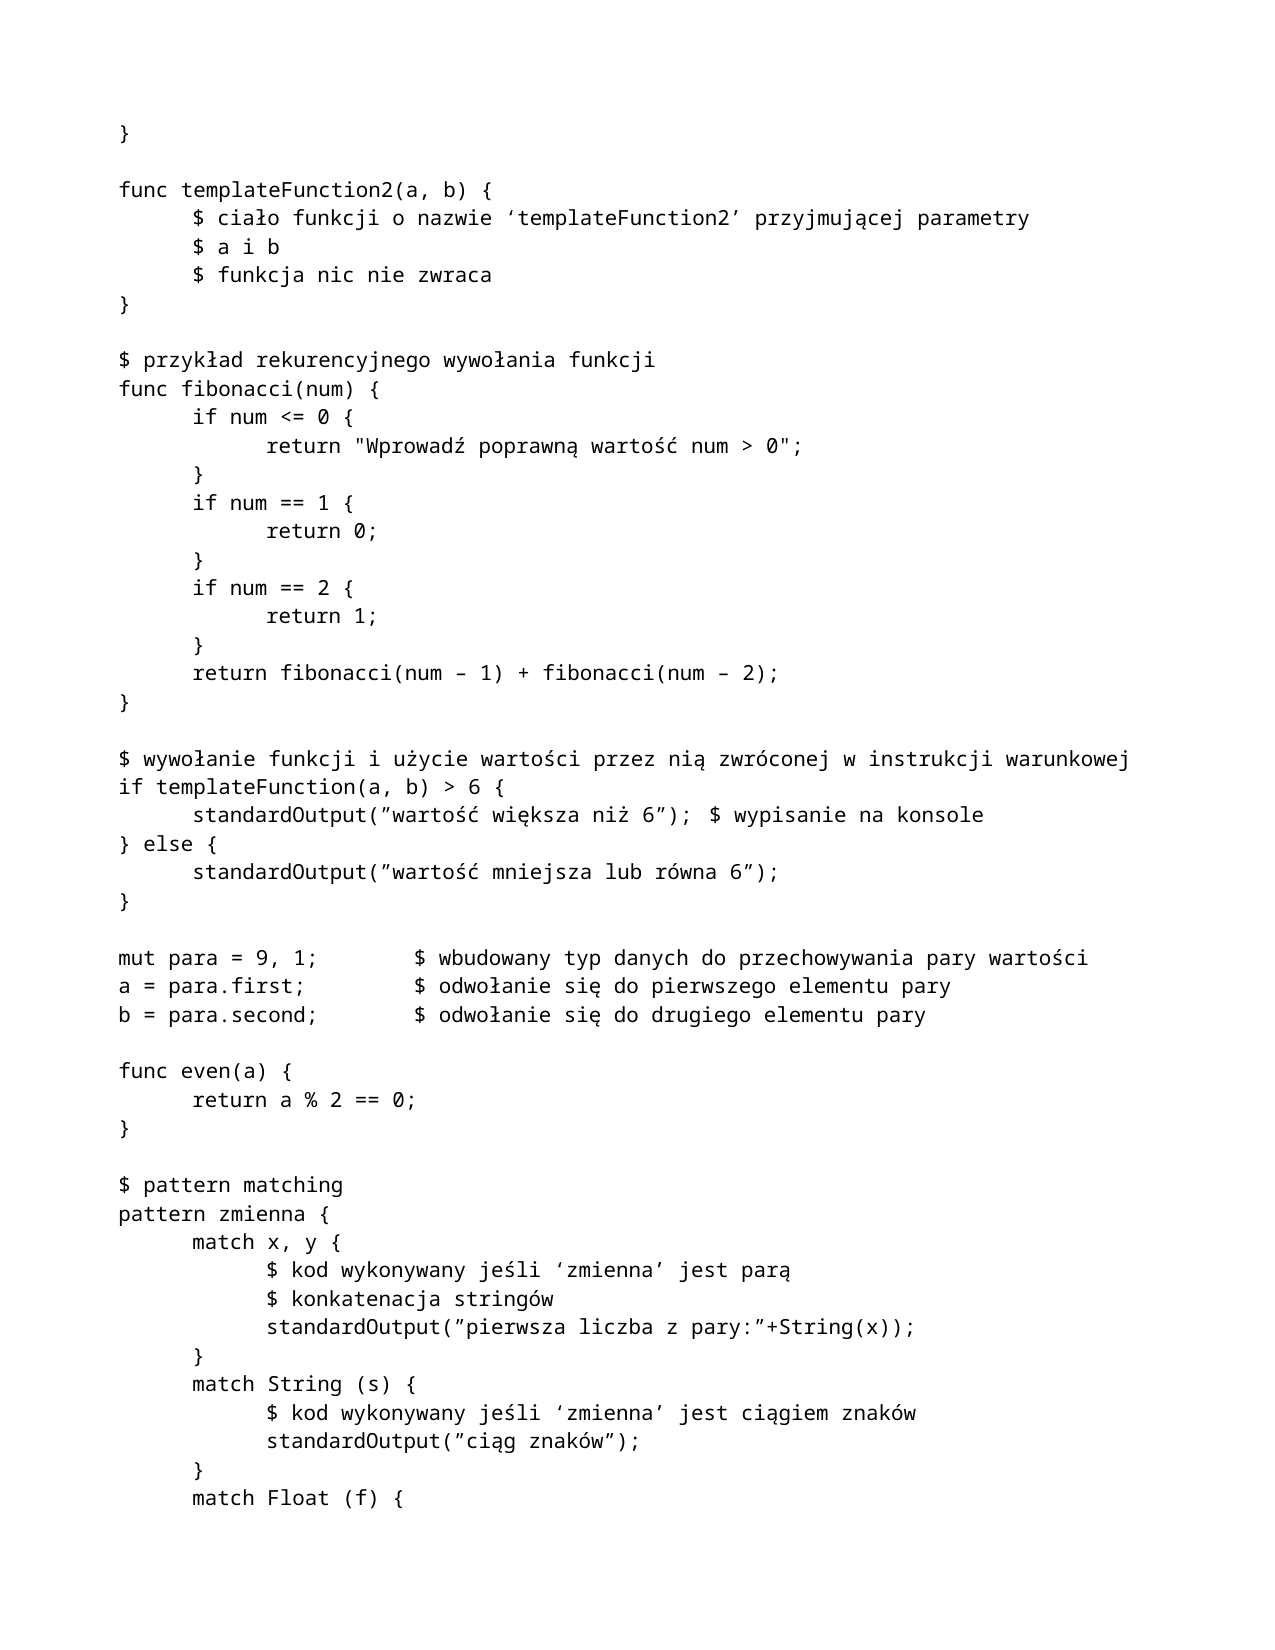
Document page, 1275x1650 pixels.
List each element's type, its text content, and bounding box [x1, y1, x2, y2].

text return "Wprowadź poprawną wartość num > 0"; [118, 431, 1157, 459]
text } [118, 630, 1157, 658]
text } [118, 289, 1157, 317]
text match Float (f) { [118, 1483, 1157, 1512]
text return 1; [118, 602, 1157, 630]
text if num == 2 { [118, 573, 1157, 602]
text $ konkatenacja stringów [118, 1284, 1157, 1312]
text } [118, 545, 1157, 573]
text } else { [118, 829, 1157, 857]
text standardOutput(”ciąg znaków”); [118, 1426, 1157, 1455]
text } [118, 1113, 1157, 1142]
text } [118, 886, 1157, 914]
text return 0; [118, 516, 1157, 545]
text func templateFunction2(a, b) { [118, 175, 1157, 203]
text } [118, 1455, 1157, 1483]
text $ kod wykonywany jeśli ‘zmienna’ jest ciągiem znaków [118, 1398, 1157, 1426]
text $ a i b [118, 232, 1157, 260]
text match String (s) { [118, 1369, 1157, 1398]
text a = para.first; $ odwołanie się do pierwszego elementu pary [118, 971, 1157, 1000]
text func fibonacci(num) { [118, 374, 1157, 402]
text } [118, 687, 1157, 715]
text standardOutput(”wartość większa niż 6”); $ wypisanie na konsole [118, 801, 1157, 829]
text match x, y { [118, 1227, 1157, 1256]
text if templateFunction(a, b) > 6 { [118, 772, 1157, 801]
text standardOutput(”pierwsza liczba z pary:”+String(x)); [118, 1312, 1157, 1341]
text $ funkcja nic nie zwraca [118, 260, 1157, 289]
text return fibonacci(num – 1) + fibonacci(num – 2); [118, 658, 1157, 687]
text $ wywołanie funkcji i użycie wartości przez nią zwróconej w instrukcji warunkowej [118, 744, 1157, 772]
text $ kod wykonywany jeśli ‘zmienna’ jest parą [118, 1256, 1157, 1284]
text b = para.second; $ odwołanie się do drugiego elementu pary [118, 1000, 1157, 1028]
text func even(a) { [118, 1057, 1157, 1085]
text mut para = 9, 1; $ wbudowany typ danych do przechowywania pary wartości [118, 943, 1157, 971]
text $ pattern matching [118, 1170, 1157, 1199]
text $ ciało funkcji o nazwie ‘templateFunction2’ przyjmującej parametry [118, 203, 1157, 232]
text return a % 2 == 0; [118, 1085, 1157, 1113]
text $ przykład rekurencyjnego wywołania funkcji [118, 346, 1157, 374]
text if num == 1 { [118, 488, 1157, 516]
text standardOutput(”wartość mniejsza lub równa 6”); [118, 857, 1157, 886]
text pattern zmienna { [118, 1199, 1157, 1227]
text if num <= 0 { [118, 402, 1157, 431]
text } [118, 459, 1157, 488]
text } [118, 118, 1157, 147]
text } [118, 1341, 1157, 1369]
